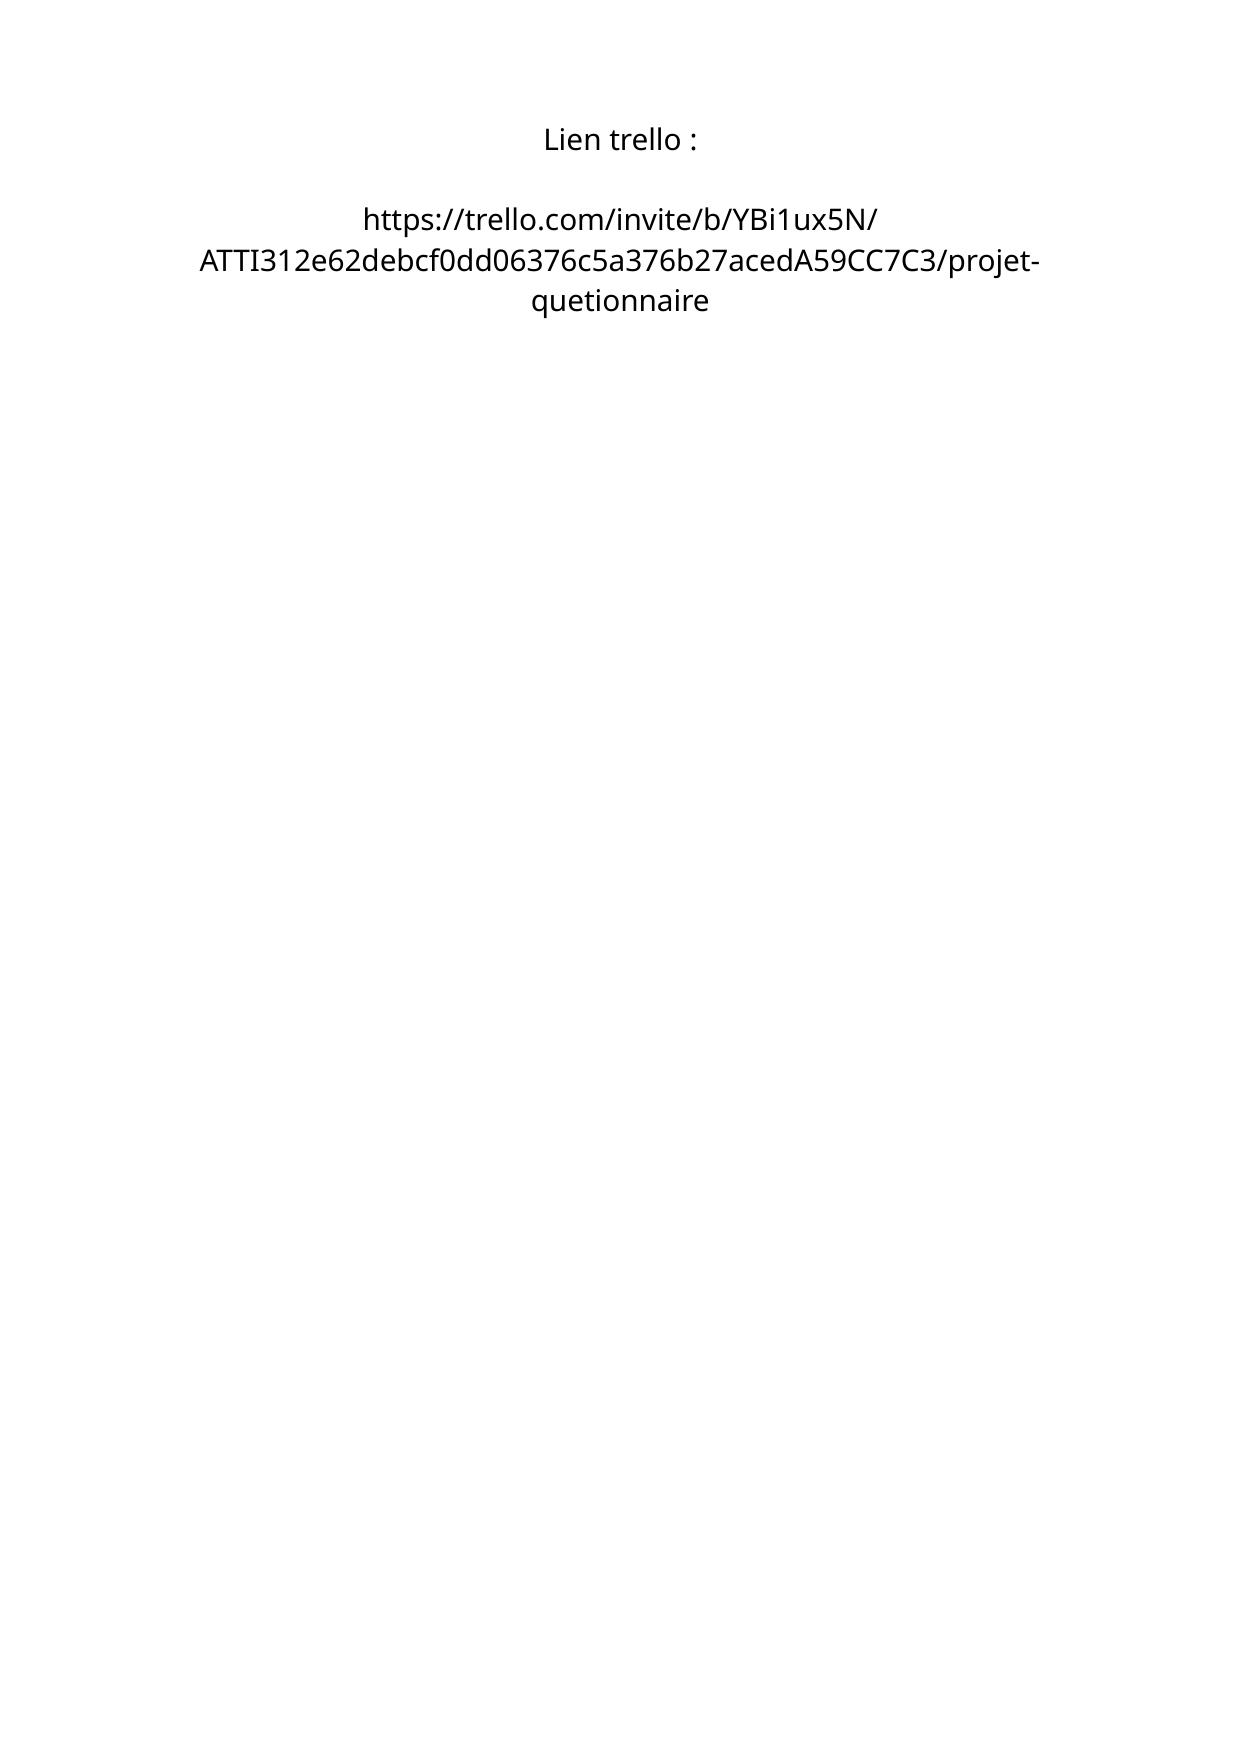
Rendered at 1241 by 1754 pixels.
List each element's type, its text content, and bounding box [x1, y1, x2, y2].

text https://trello.com/invite/b/YBi1ux5N/ATTI312e62debcf0dd06376c5a376b27acedA59CC7C3/projet-quetionnaire [118, 199, 1122, 320]
text Lien trello : [118, 118, 1122, 158]
